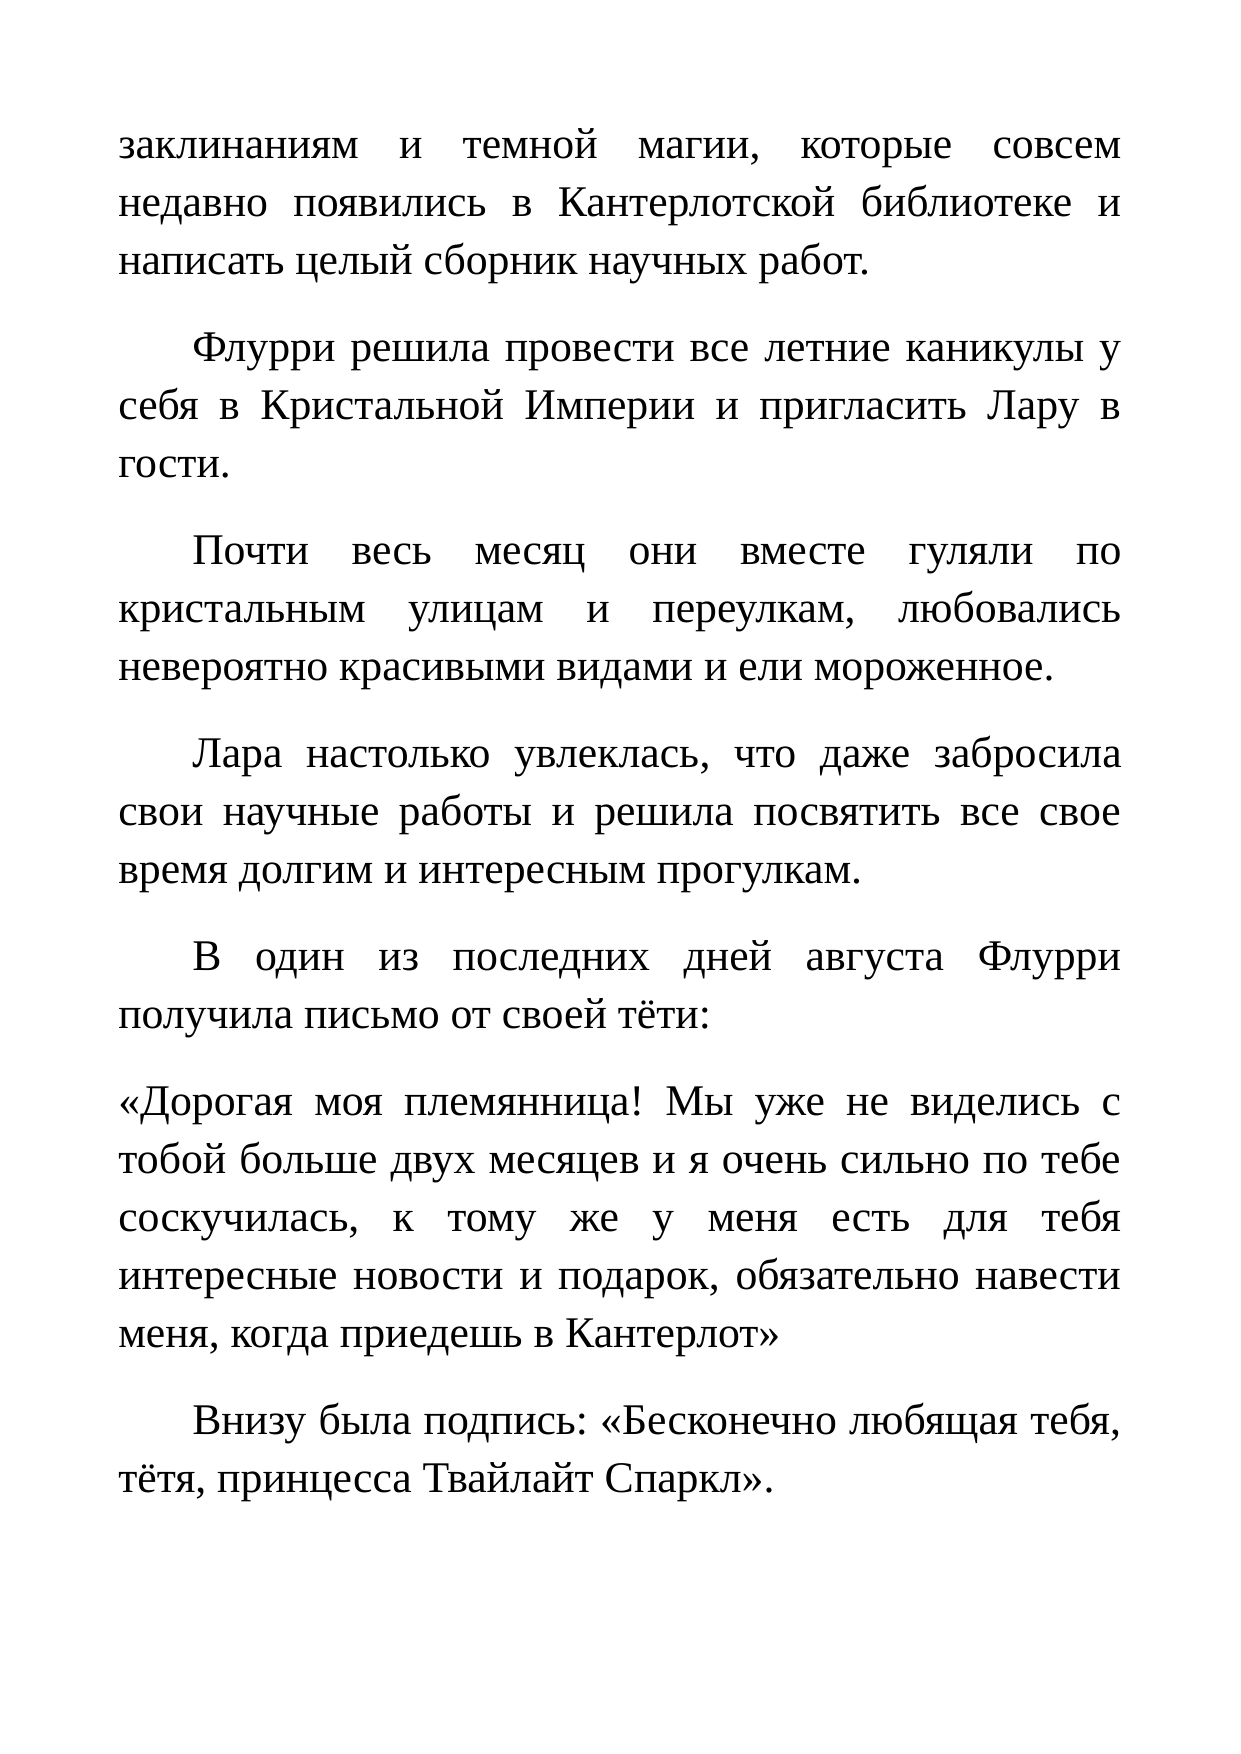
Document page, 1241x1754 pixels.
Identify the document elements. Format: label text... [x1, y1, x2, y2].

text Лара настолько увлеклась, что даже забросила свои научные работы и решила посвятить все свое время долгим и интересным прогулкам. [118, 727, 1122, 893]
text заклинаниям и темной магии, которые совсем недавно появились в Кантерлотской библиотеке и написать целый сборник научных работ. [118, 118, 1122, 284]
text Внизу была подпись: «Бесконечно любящая тебя, тётя, принцесса Твайлайт Спаркл». [118, 1393, 1122, 1502]
text «Дорогая моя племянница! Мы уже не виделись с тобой больше двух месяцев и я очень сильно по тебе соскучилась, к тому же у меня есть для тебя интересные новости и подарок, обязательно навести меня, когда приедешь в Кантерлот» [118, 1075, 1122, 1356]
text Почти весь месяц они вместе гуляли по кристальным улицам и переулкам, любовались невероятно красивыми видами и ели мороженное. [118, 524, 1122, 690]
text В один из последних дней августа Флурри получила письмо от своей тёти: [118, 930, 1122, 1038]
text Флурри решила провести все летние каникулы у себя в Кристальной Империи и пригласить Лару в гости. [118, 321, 1122, 487]
